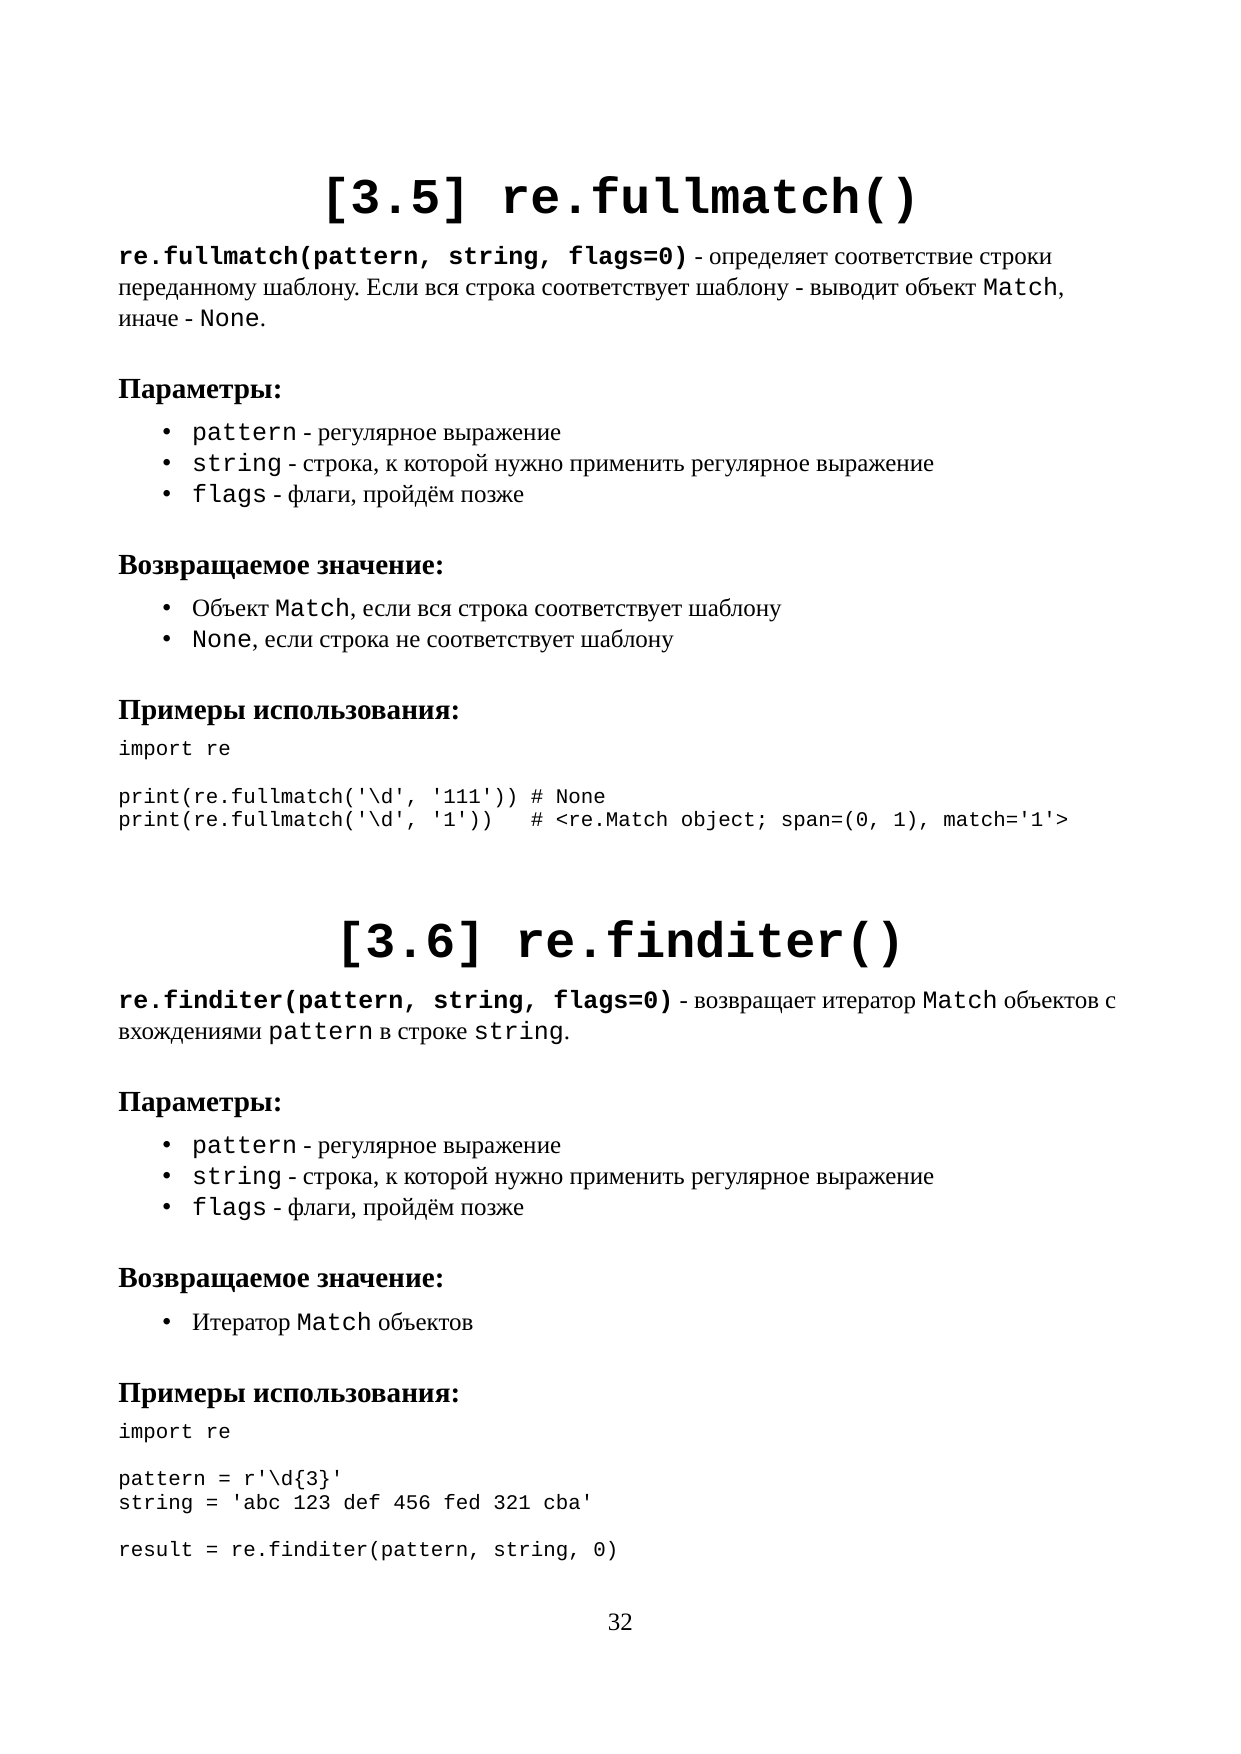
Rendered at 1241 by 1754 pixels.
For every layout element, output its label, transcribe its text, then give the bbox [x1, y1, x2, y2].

list string - строка, к которой нужно применить регулярное выражение [162, 448, 1122, 479]
text re.finditer(pattern, string, flags=0) - возвращает итератор Match объектов с вхождениями pattern в строке string. [118, 985, 1122, 1047]
text pattern = r'\d{3}' [118, 1468, 1122, 1492]
text re.fullmatch(pattern, string, flags=0) - определяет соответствие строки переданному шаблону. Если вся строка соответствует шаблону - выводит объект Match, иначе - None. [118, 241, 1122, 333]
list Объект Match, если вся строка соответствует шаблону [162, 593, 1122, 624]
subtitle Возвращаемое значение: [118, 547, 1122, 581]
text string = 'abc 123 def 456 fed 321 cba' [118, 1492, 1122, 1516]
list pattern - регулярное выражение [162, 1131, 1122, 1161]
subtitle Параметры: [118, 371, 1122, 404]
subtitle Параметры: [118, 1084, 1122, 1118]
text print(re.fullmatch('\d', '111')) # None [118, 786, 1122, 809]
subtitle Примеры использования: [118, 1375, 1122, 1408]
list string - строка, к которой нужно применить регулярное выражение [162, 1161, 1122, 1192]
text import re [118, 738, 1122, 762]
text result = re.finditer(pattern, string, 0) [118, 1539, 1122, 1563]
subtitle [3.6] re.finditer() [118, 916, 1122, 973]
list pattern - регулярное выражение [162, 417, 1122, 448]
list flags - флаги, пройдём позже [162, 1192, 1122, 1223]
subtitle [3.5] re.fullmatch() [118, 172, 1122, 228]
list Итератор Match объектов [162, 1307, 1122, 1337]
text print(re.fullmatch('\d', '1')) # <re.Match object; span=(0, 1), match='1'> [118, 809, 1122, 833]
list None, если строка не соответствует шаблону [162, 624, 1122, 655]
subtitle Примеры использования: [118, 692, 1122, 726]
text import re [118, 1421, 1122, 1444]
subtitle Возвращаемое значение: [118, 1261, 1122, 1294]
list flags - флаги, пройдём позже [162, 479, 1122, 509]
